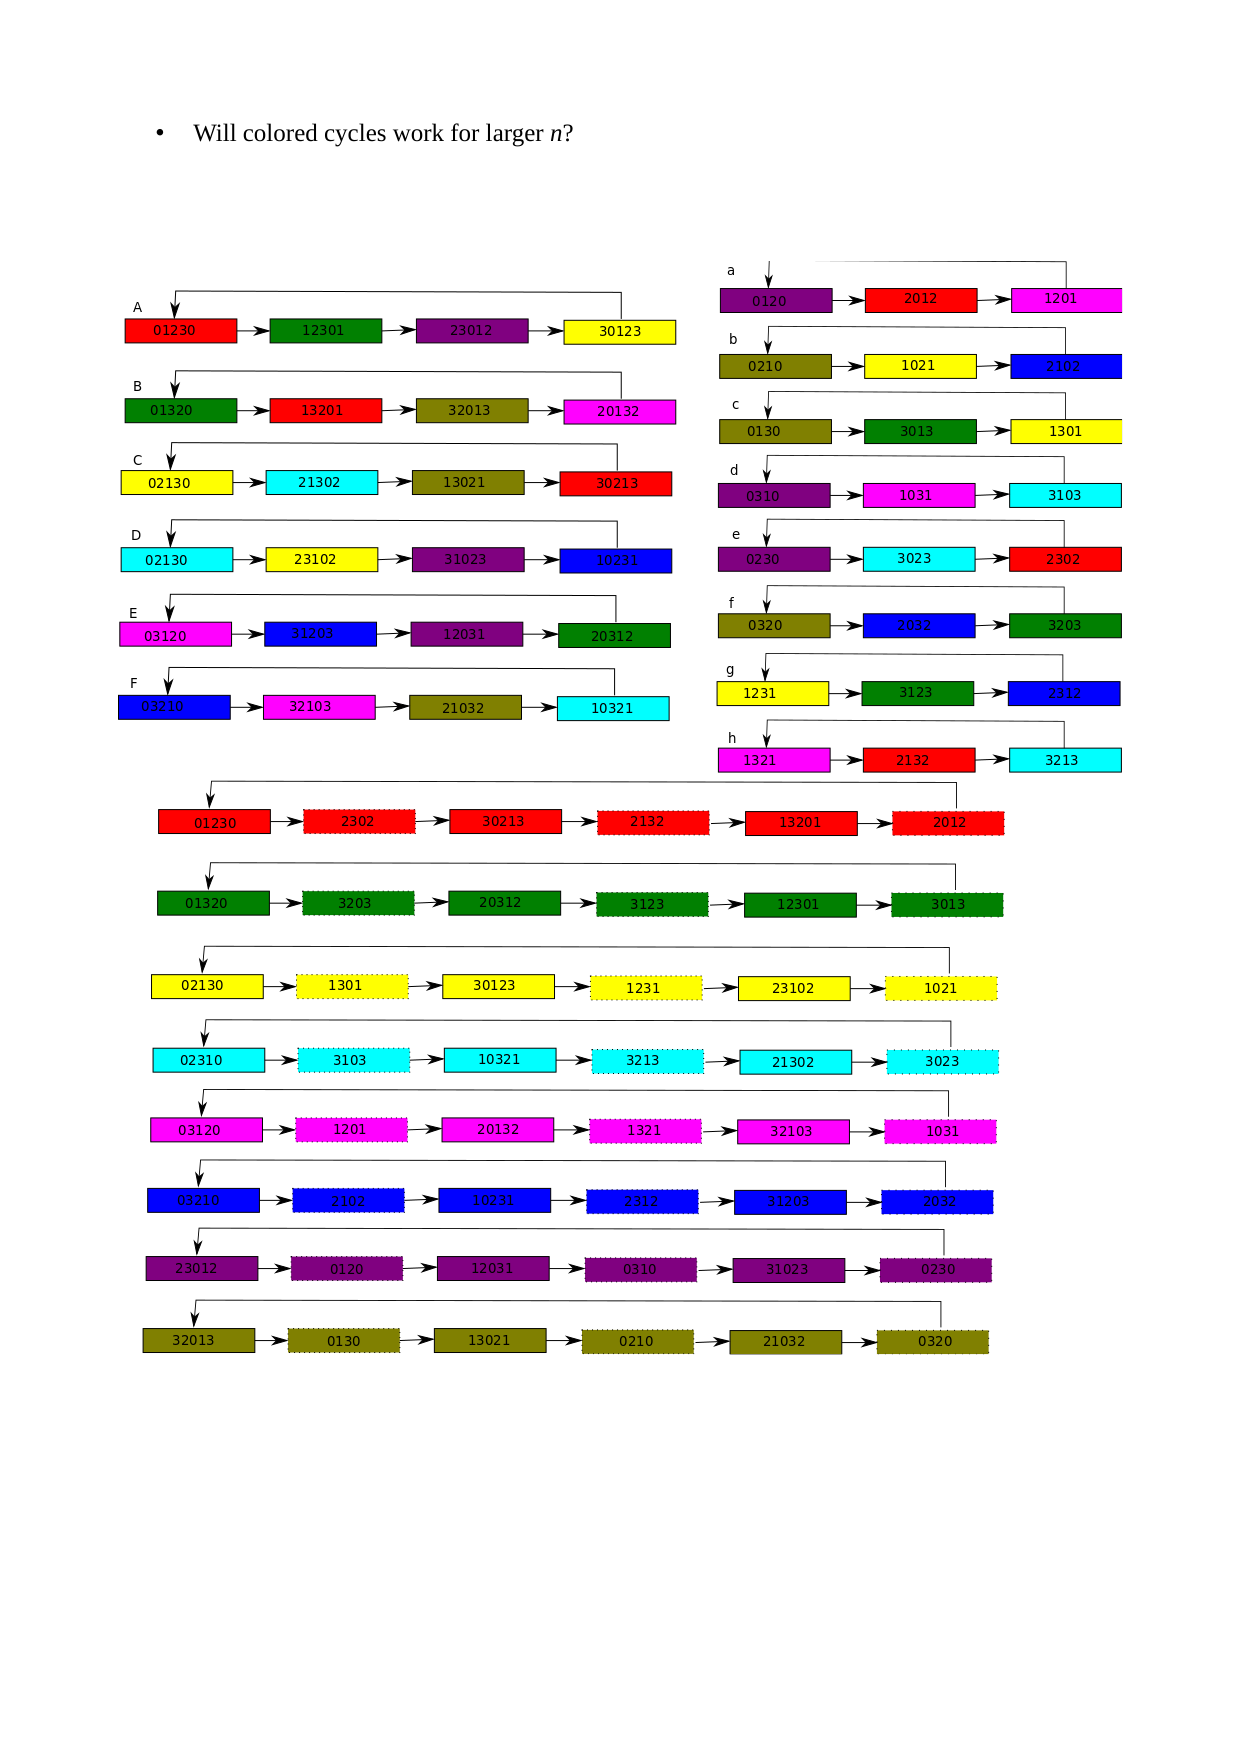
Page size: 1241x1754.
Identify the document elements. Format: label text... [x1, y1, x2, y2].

list Will colored cycles work for larger n? [156, 118, 1122, 147]
picture [118, 261, 1123, 1355]
